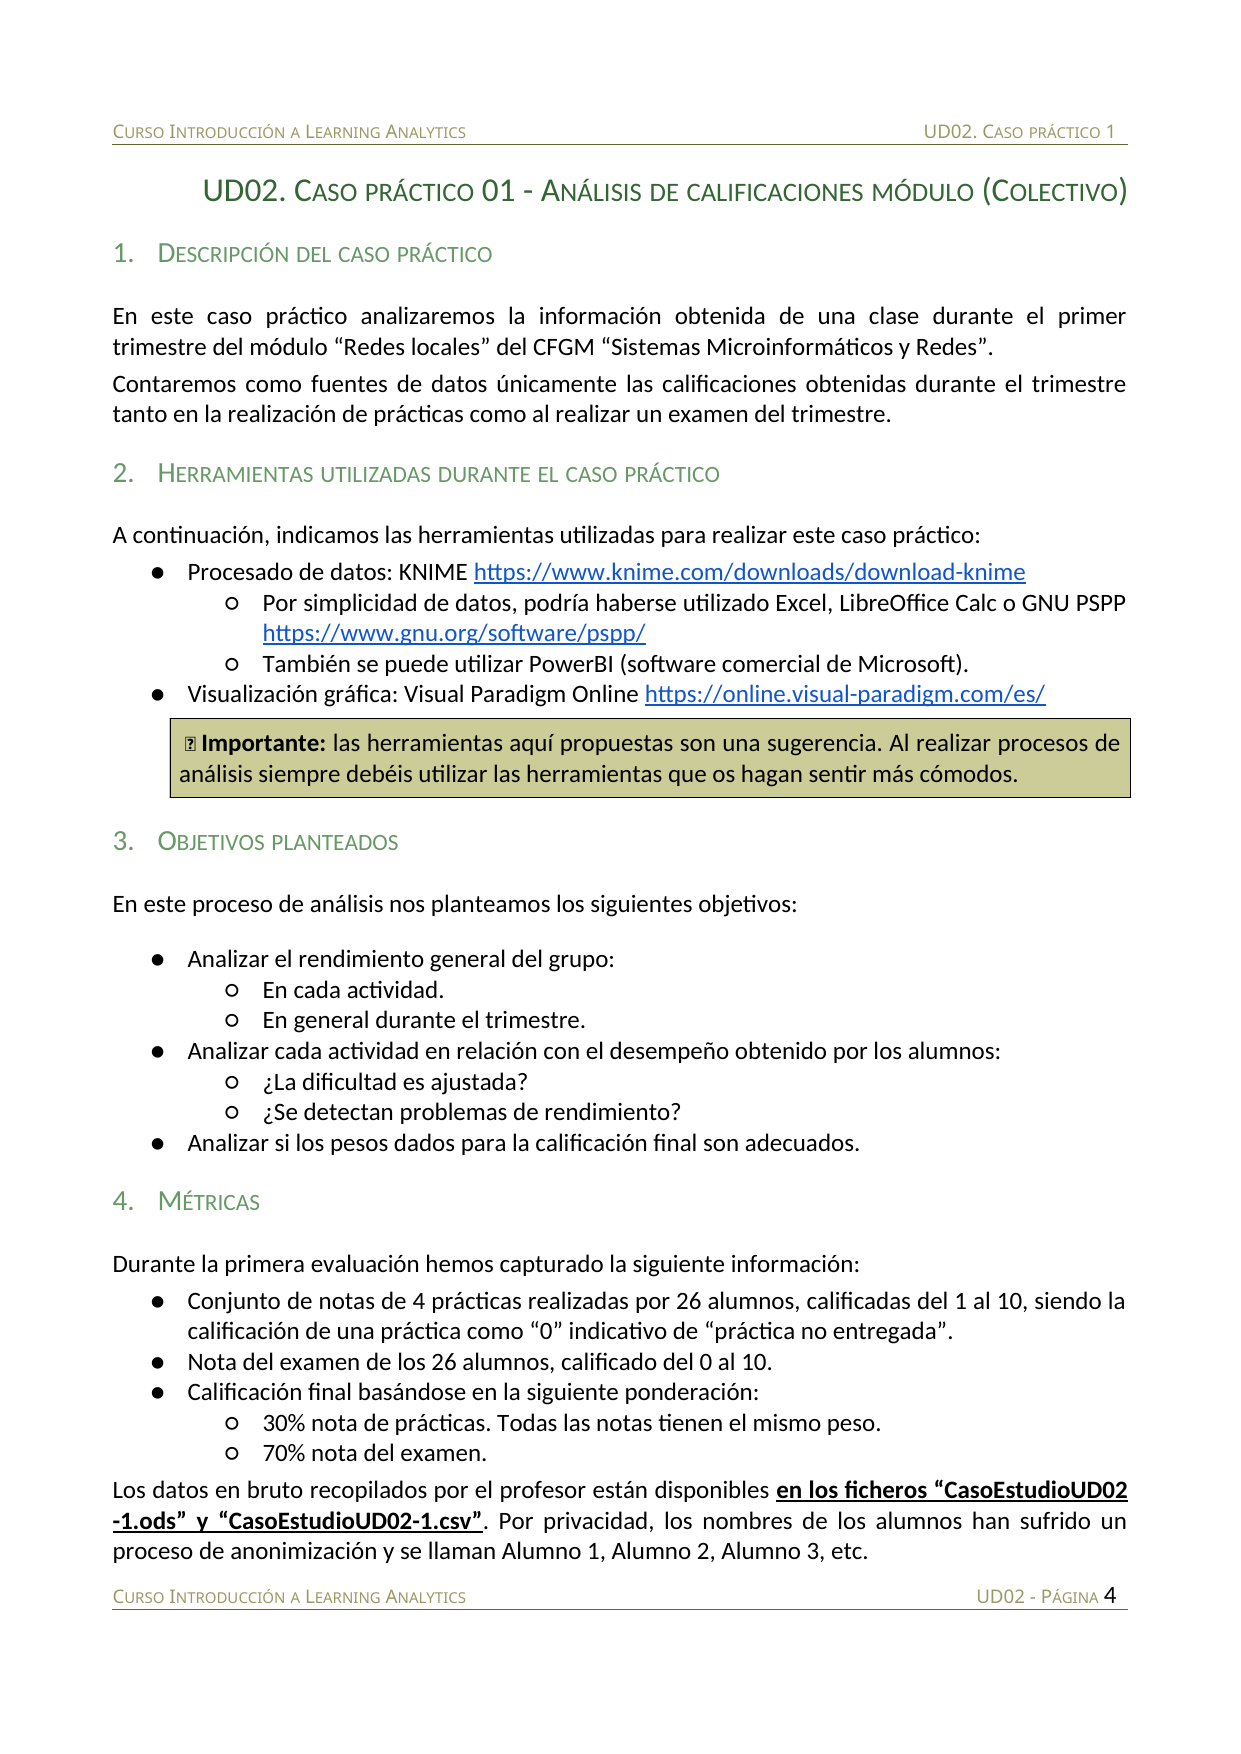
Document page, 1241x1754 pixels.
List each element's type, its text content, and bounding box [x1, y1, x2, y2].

text Durante la primera evaluación hemos capturado la siguiente información: [112, 1248, 1128, 1278]
list ¿La dificultad es ajustada? [225, 1066, 1128, 1096]
list Nota del examen de los 26 alumnos, calificado del 0 al 10. [150, 1346, 1128, 1376]
list Analizar el rendimiento general del grupo: [150, 944, 1128, 974]
text A continuación, indicamos las herramientas utilizadas para realizar este caso práctico: [112, 519, 1128, 550]
list En general durante el trimestre. [225, 1005, 1128, 1035]
list Por simplicidad de datos, podría haberse utilizado Excel, LibreOffice Calc o GNU PSPP https://www.gnu.org/software/pspp/ [225, 587, 1128, 648]
list ¿Se detectan problemas de rendimiento? [225, 1096, 1128, 1127]
list En cada actividad. [225, 974, 1128, 1005]
list Analizar cada actividad en relación con el desempeño obtenido por los alumnos: [150, 1035, 1128, 1066]
list Procesado de datos: KNIME https://www.knime.com/downloads/download-knime [150, 556, 1128, 587]
subtitle Objetivos planteados [112, 822, 1128, 858]
subtitle Herramientas utilizadas durante el caso práctico [112, 454, 1128, 489]
list 70% nota del examen. [225, 1437, 1128, 1468]
text En este proceso de análisis nos planteamos los siguientes objetivos: [112, 888, 1128, 919]
list Conjunto de notas de 4 prácticas realizadas por 26 alumnos, calificadas del 1 al 10, siendo la calificación de una práctica como “0” indicativo de “práctica no entregada”. [150, 1285, 1128, 1346]
list Analizar si los pesos dados para la calificación final son adecuados. [150, 1127, 1128, 1157]
list Visualización gráfica: Visual Paradigm Online https://online.visual-paradigm.com/es/ [150, 678, 1128, 709]
subtitle Métricas [112, 1182, 1128, 1218]
list 30% nota de prácticas. Todas las notas tienen el mismo peso. [225, 1407, 1128, 1437]
text 📖 Importante: las herramientas aquí propuestas son una sugerencia. Al realizar procesos de análisis siempre debéis utilizar las herramientas que os hagan sentir más cómodos. [171, 719, 1130, 797]
text Contaremos como fuentes de datos únicamente las calificaciones obtenidas durante el trimestre tanto en la realización de prácticas como al realizar un examen del trimestre. [112, 368, 1128, 429]
text UD02. Caso práctico 01 - Análisis de calificaciones módulo (Colectivo) [112, 169, 1128, 210]
text Los datos en bruto recopilados por el profesor están disponibles en los ficheros “CasoEstudioUD02 -1.ods” y “CasoEstudioUD02-1.csv”. Por privacidad, los nombres de los alumnos han sufrido un proceso de anonimización y se llaman Alumno 1, Alumno 2, Alumno 3, etc. [112, 1474, 1128, 1566]
list Calificación final basándose en la siguiente ponderación: [150, 1376, 1128, 1407]
list También se puede utilizar PowerBI (software comercial de Microsoft). [225, 648, 1128, 678]
subtitle Descripción del caso práctico [112, 234, 1128, 270]
text En este caso práctico analizaremos la información obtenida de una clase durante el primer trimestre del módulo “Redes locales” del CFGM “Sistemas Microinformáticos y Redes”. [112, 300, 1128, 361]
